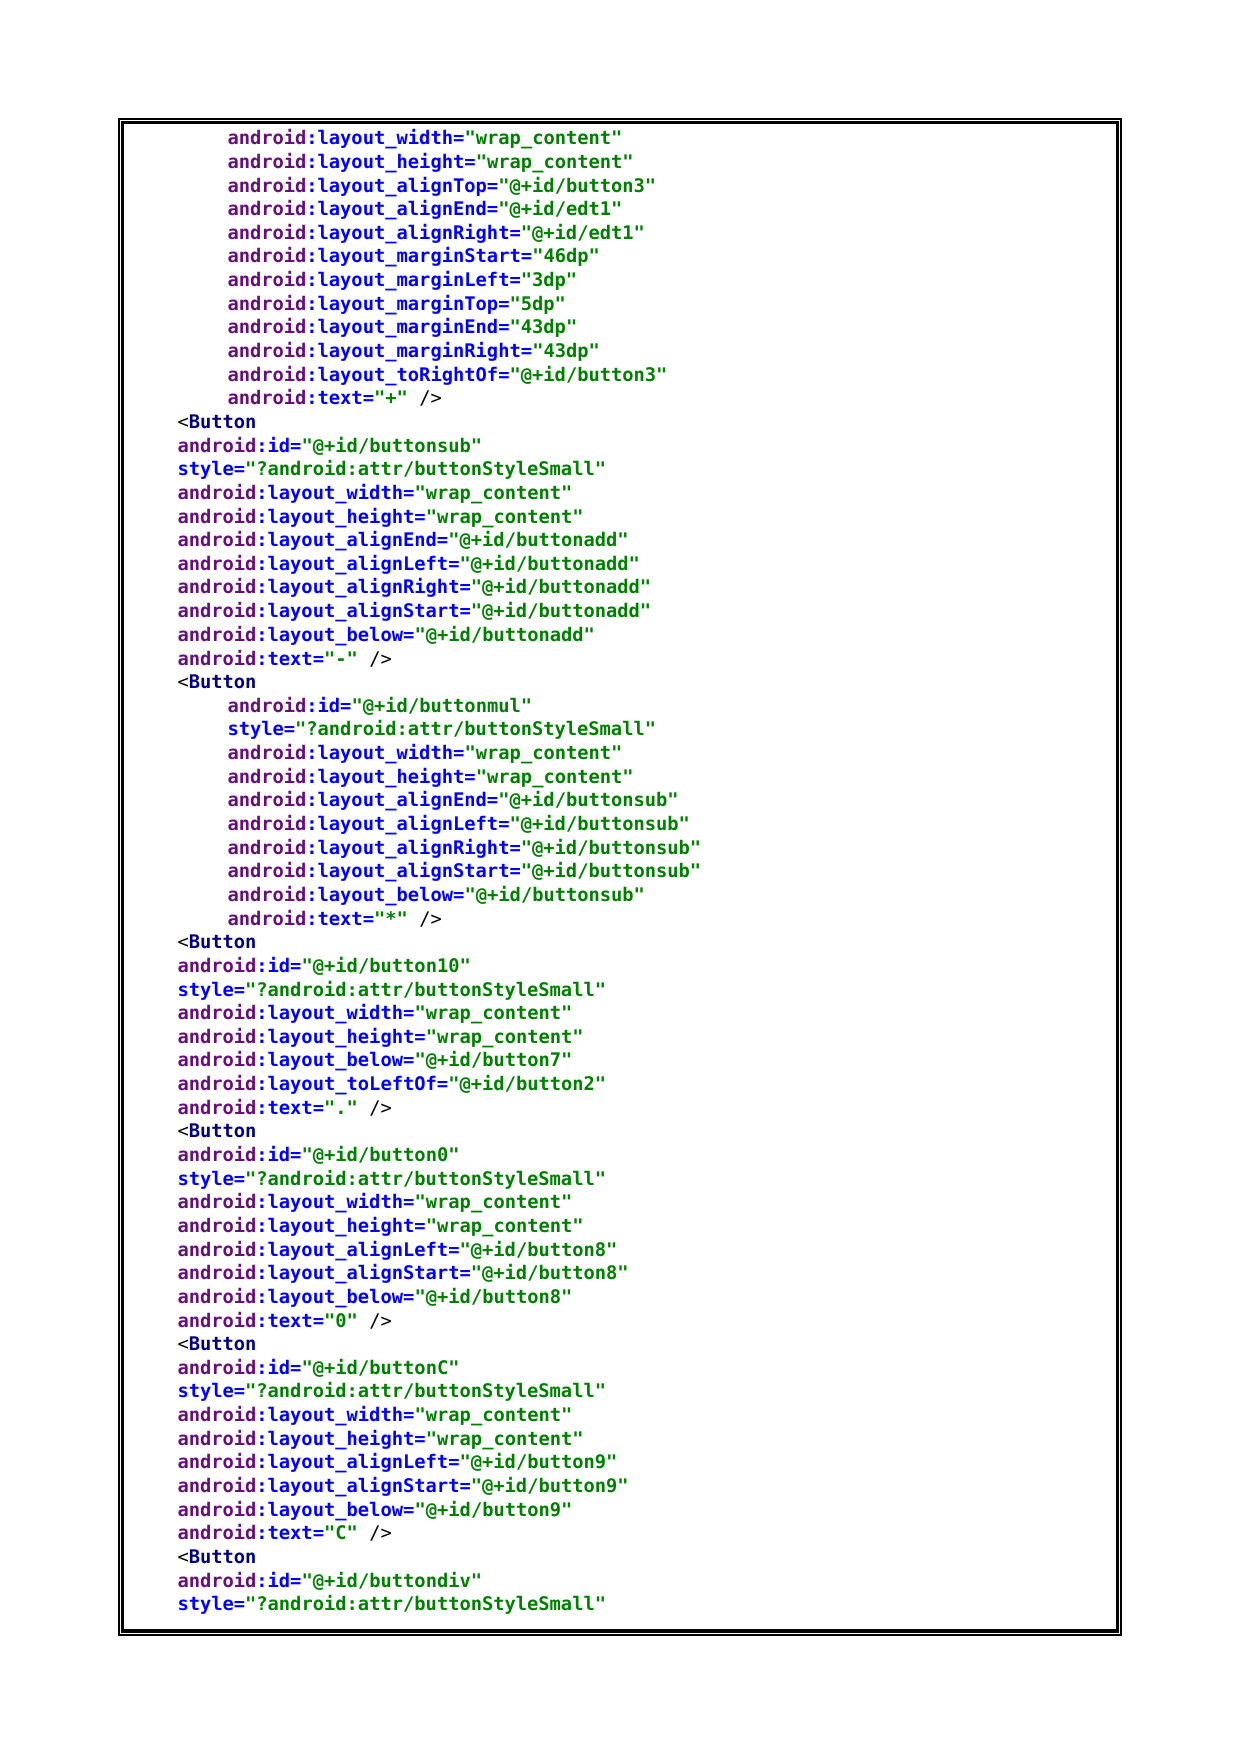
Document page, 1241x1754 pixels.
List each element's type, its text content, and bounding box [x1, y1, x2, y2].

text android:layout_alignStart="@+id/button8" [127, 1262, 1113, 1286]
text android:layout_width="wrap_content" [127, 1002, 1113, 1026]
text android:layout_alignEnd="@+id/buttonadd" [127, 529, 1113, 553]
text android:layout_height="wrap_content" [127, 1026, 1113, 1049]
text android:layout_width="wrap_content" [127, 127, 1113, 151]
text android:id="@+id/buttonC" [127, 1357, 1113, 1381]
text android:text="*" /> [127, 908, 1113, 931]
text android:layout_height="wrap_content" [127, 1428, 1113, 1451]
text android:layout_alignRight="@+id/edt1" [127, 222, 1113, 246]
text android:layout_alignStart="@+id/buttonsub" [127, 860, 1113, 884]
text android:layout_below="@+id/buttonsub" [127, 884, 1113, 908]
text android:layout_height="wrap_content" [127, 506, 1113, 529]
text android:id="@+id/buttonmul" [127, 695, 1113, 718]
text android:layout_alignEnd="@+id/edt1" [127, 198, 1113, 222]
text android:layout_below="@+id/button8" [127, 1286, 1113, 1309]
text <Button [127, 1120, 1113, 1144]
text <Button [127, 1333, 1113, 1357]
text android:layout_marginEnd="43dp" [127, 316, 1113, 340]
text android:layout_width="wrap_content" [127, 1191, 1113, 1215]
text <Button [127, 931, 1113, 955]
text android:layout_alignEnd="@+id/buttonsub" [127, 789, 1113, 813]
text android:layout_alignLeft="@+id/buttonadd" [127, 553, 1113, 577]
text android:text="C" /> [127, 1522, 1113, 1546]
text android:layout_alignLeft="@+id/buttonsub" [127, 813, 1113, 837]
text android:layout_marginTop="5dp" [127, 293, 1113, 316]
text style="?android:attr/buttonStyleSmall" [127, 1593, 1113, 1617]
text android:text="0" /> [127, 1309, 1113, 1333]
text style="?android:attr/buttonStyleSmall" [127, 1168, 1113, 1191]
text android:layout_width="wrap_content" [127, 1404, 1113, 1428]
text <Button [127, 1546, 1113, 1570]
text android:layout_width="wrap_content" [127, 482, 1113, 506]
text style="?android:attr/buttonStyleSmall" [127, 458, 1113, 482]
text android:id="@+id/buttonsub" [127, 435, 1113, 458]
text <Button [127, 411, 1113, 435]
text android:layout_alignStart="@+id/button9" [127, 1475, 1113, 1499]
text android:layout_alignStart="@+id/buttonadd" [127, 600, 1113, 624]
text android:layout_height="wrap_content" [127, 151, 1113, 174]
text android:id="@+id/button0" [127, 1144, 1113, 1168]
text android:text="." /> [127, 1097, 1113, 1120]
text android:layout_alignTop="@+id/button3" [127, 174, 1113, 198]
text android:layout_alignRight="@+id/buttonsub" [127, 837, 1113, 860]
text android:layout_height="wrap_content" [127, 1215, 1113, 1239]
text android:layout_alignRight="@+id/buttonadd" [127, 577, 1113, 600]
text android:layout_width="wrap_content" [127, 742, 1113, 766]
text android:layout_marginStart="46dp" [127, 246, 1113, 269]
text android:layout_below="@+id/button7" [127, 1049, 1113, 1073]
text android:layout_below="@+id/buttonadd" [127, 624, 1113, 647]
text style="?android:attr/buttonStyleSmall" [127, 1381, 1113, 1404]
text android:layout_alignLeft="@+id/button9" [127, 1451, 1113, 1475]
text android:layout_toLeftOf="@+id/button2" [127, 1073, 1113, 1097]
text <Button [127, 671, 1113, 695]
text android:id="@+id/button10" [127, 955, 1113, 978]
text android:text="-" /> [127, 647, 1113, 671]
text android:layout_height="wrap_content" [127, 766, 1113, 789]
text android:id="@+id/buttondiv" [127, 1570, 1113, 1593]
text style="?android:attr/buttonStyleSmall" [127, 718, 1113, 742]
text android:text="+" /> [127, 387, 1113, 411]
text android:layout_marginRight="43dp" [127, 340, 1113, 364]
text style="?android:attr/buttonStyleSmall" [127, 978, 1113, 1002]
text android:layout_toRightOf="@+id/button3" [127, 364, 1113, 387]
text android:layout_below="@+id/button9" [127, 1499, 1113, 1522]
text android:layout_alignLeft="@+id/button8" [127, 1239, 1113, 1262]
text android:layout_marginLeft="3dp" [127, 269, 1113, 293]
